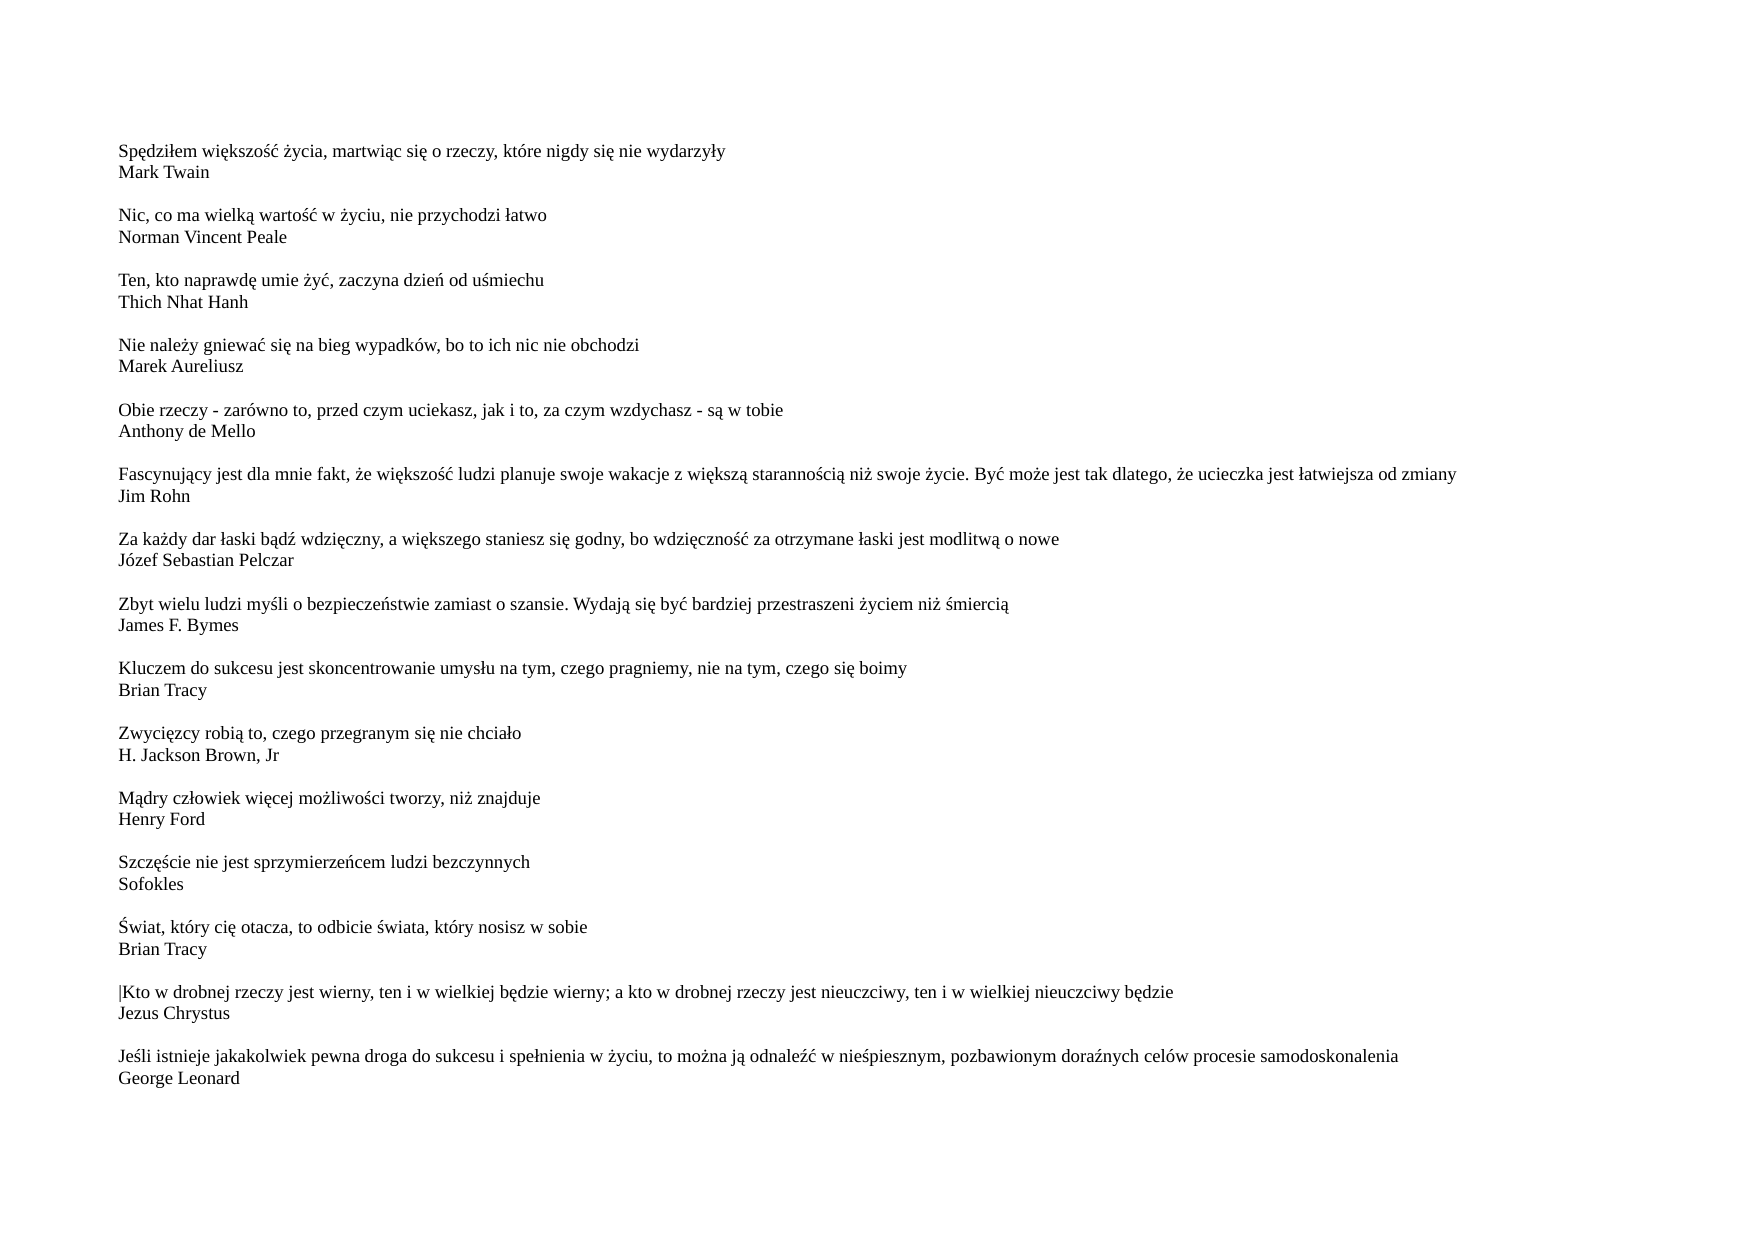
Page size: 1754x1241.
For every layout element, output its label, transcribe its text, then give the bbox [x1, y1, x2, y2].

text Thich Nhat Hanh [118, 291, 1636, 312]
text Jim Rohn [118, 485, 1636, 506]
text Spędziłem większość życia, martwiąc się o rzeczy, które nigdy się nie wydarzyły [118, 140, 1636, 161]
text George Leonard [118, 1067, 1636, 1088]
text Świat, który cię otacza, to odbicie świata, który nosisz w sobie [118, 916, 1636, 937]
text James F. Bymes [118, 614, 1636, 636]
text Jezus Chrystus [118, 1002, 1636, 1024]
text Ten, kto naprawdę umie żyć, zaczyna dzień od uśmiechu [118, 269, 1636, 291]
text Fascynujący jest dla mnie fakt, że większość ludzi planuje swoje wakacje z większą starannością niż swoje życie. Być może jest tak dlatego, że ucieczka jest łatwiejsza od zmiany [118, 463, 1636, 485]
text |Kto w drobnej rzeczy jest wierny, ten i w wielkiej będzie wierny; a kto w drobnej rzeczy jest nieuczciwy, ten i w wielkiej nieuczciwy będzie [118, 981, 1636, 1002]
text Zbyt wielu ludzi myśli o bezpieczeństwie zamiast o szansie. Wydają się być bardziej przestraszeni życiem niż śmiercią [118, 592, 1636, 614]
text Anthony de Mello [118, 420, 1636, 442]
text Nie należy gniewać się na bieg wypadków, bo to ich nic nie obchodzi [118, 334, 1636, 355]
text Sofokles [118, 873, 1636, 894]
text Henry Ford [118, 808, 1636, 830]
text Kluczem do sukcesu jest skoncentrowanie umysłu na tym, czego pragniemy, nie na tym, czego się boimy [118, 657, 1636, 679]
text Nic, co ma wielką wartość w życiu, nie przychodzi łatwo [118, 204, 1636, 226]
text Mądry człowiek więcej możliwości tworzy, niż znajduje [118, 787, 1636, 808]
text Marek Aureliusz [118, 355, 1636, 377]
text Józef Sebastian Pelczar [118, 549, 1636, 571]
text Mark Twain [118, 161, 1636, 183]
text Szczęście nie jest sprzymierzeńcem ludzi bezczynnych [118, 851, 1636, 873]
text Za każdy dar łaski bądź wdzięczny, a większego staniesz się godny, bo wdzięczność za otrzymane łaski jest modlitwą o nowe [118, 528, 1636, 549]
text H. Jackson Brown, Jr [118, 743, 1636, 765]
text Obie rzeczy - zarówno to, przed czym uciekasz, jak i to, za czym wzdychasz - są w tobie [118, 398, 1636, 420]
text Brian Tracy [118, 937, 1636, 959]
text Norman Vincent Peale [118, 226, 1636, 247]
text Brian Tracy [118, 679, 1636, 700]
text Zwycięzcy robią to, czego przegranym się nie chciało [118, 722, 1636, 743]
text Jeśli istnieje jakakolwiek pewna droga do sukcesu i spełnienia w życiu, to można ją odnaleźć w nieśpiesznym, pozbawionym doraźnych celów procesie samodoskonalenia [118, 1045, 1636, 1067]
